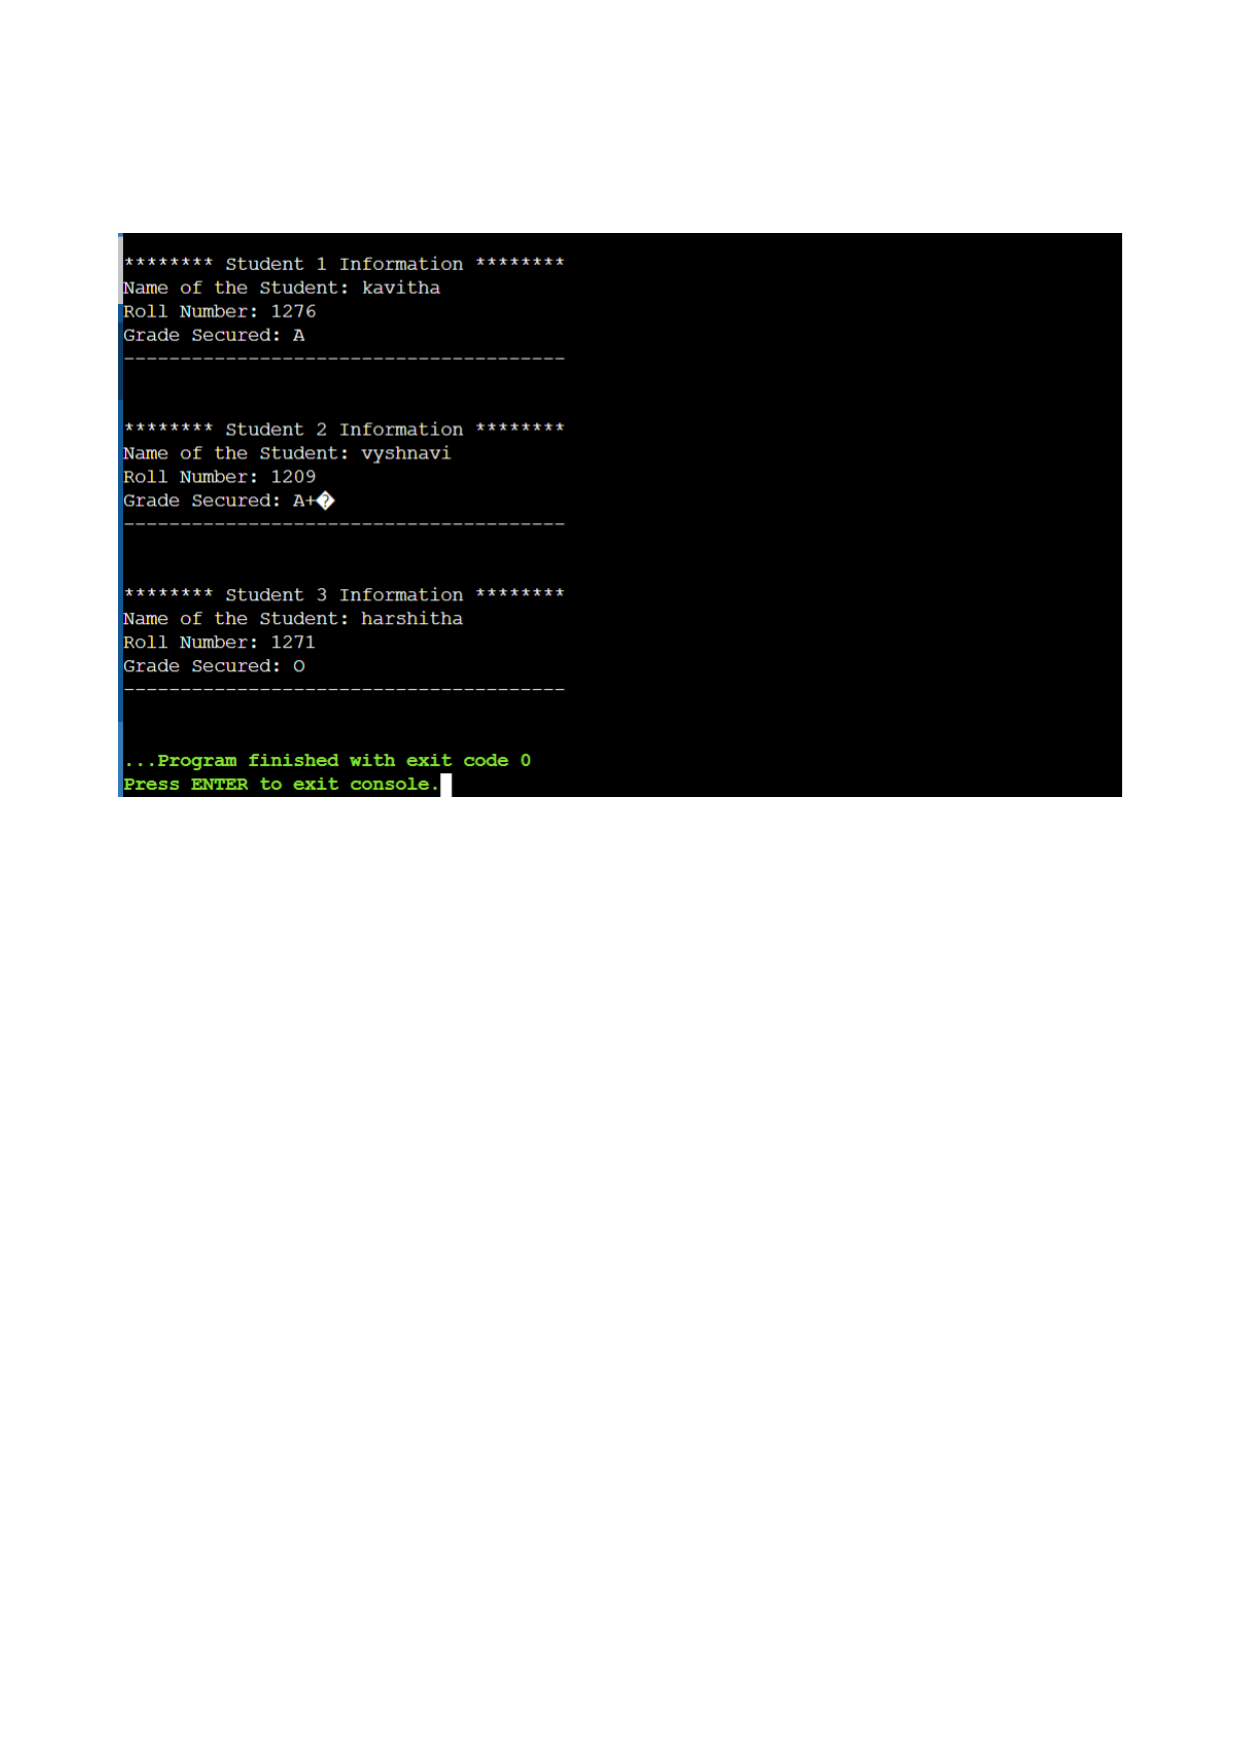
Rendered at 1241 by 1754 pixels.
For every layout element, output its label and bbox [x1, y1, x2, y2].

picture [118, 233, 1123, 797]
